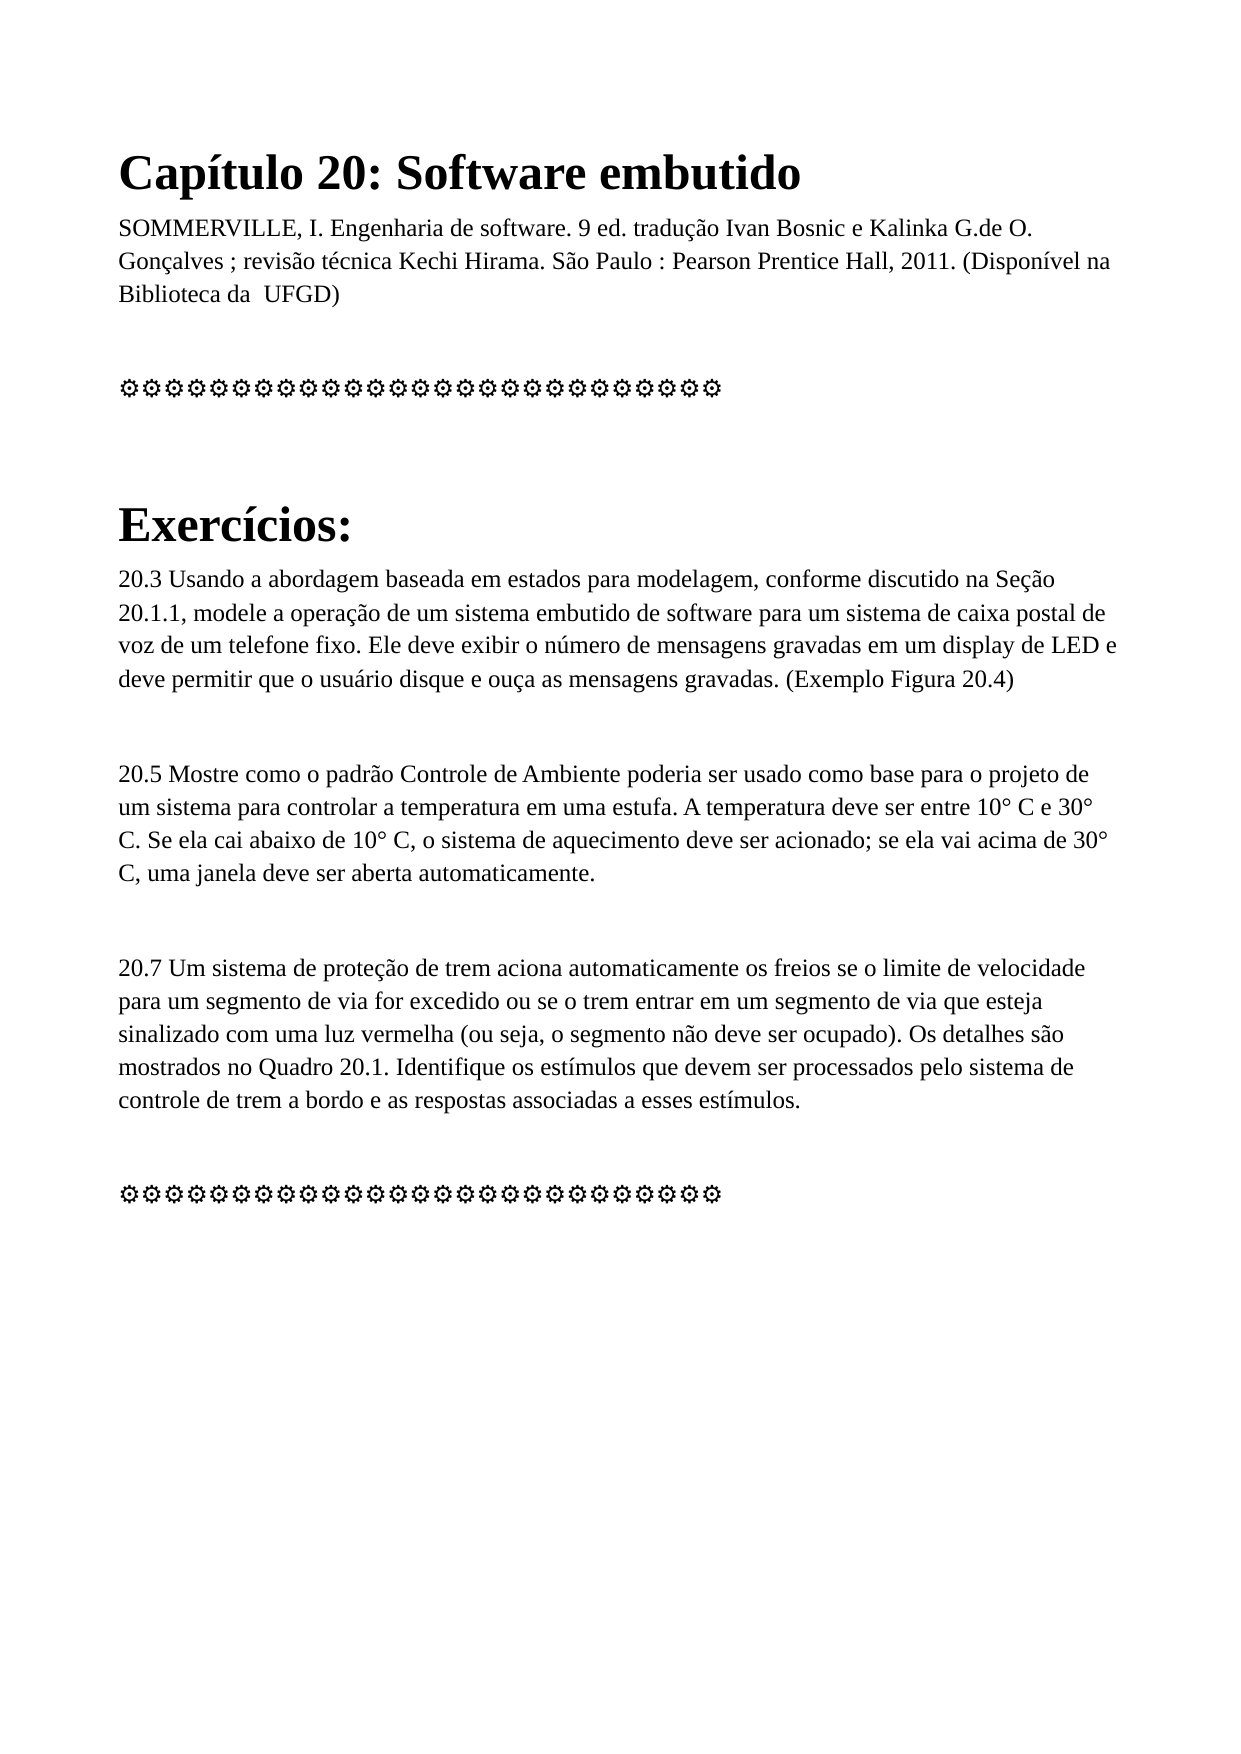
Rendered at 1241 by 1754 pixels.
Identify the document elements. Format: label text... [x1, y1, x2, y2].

text 20.3 Usando a abordagem baseada em estados para modelagem, conforme discutido na Seção 20.1.1, modele a operação de um sistema embutido de software para um sistema de caixa postal de voz de um telefone fixo. Ele deve exibir o número de mensagens gravadas em um display de LED e deve permitir que o usuário disque e ouça as mensagens gravadas. (Exemplo Figura 20.4) [118, 564, 1122, 692]
text ⚙️⚙️⚙️⚙️⚙️⚙️⚙️⚙️⚙️⚙️⚙️⚙️⚙️⚙️⚙️⚙️⚙️⚙️⚙️⚙️⚙️⚙️⚙️⚙️⚙️⚙️⚙️ [118, 374, 1122, 403]
text 20.5 Mostre como o padrão Controle de Ambiente poderia ser usado como base para o projeto de um sistema para controlar a temperatura em uma estufa. A temperatura deve ser entre 10° C e 30° C. Se ela cai abaixo de 10° C, o sistema de aquecimento deve ser acionado; se ela vai acima de 30° C, uma janela deve ser aberta automaticamente. [118, 759, 1122, 887]
text ⚙️⚙️⚙️⚙️⚙️⚙️⚙️⚙️⚙️⚙️⚙️⚙️⚙️⚙️⚙️⚙️⚙️⚙️⚙️⚙️⚙️⚙️⚙️⚙️⚙️⚙️⚙️ [118, 1180, 1122, 1209]
text 20.7 Um sistema de proteção de trem aciona automaticamente os freios se o limite de velocidade para um segmento de via for excedido ou se o trem entrar em um segmento de via que esteja sinalizado com uma luz vermelha (ou seja, o segmento não deve ser ocupado). Os detalhes são mostrados no Quadro 20.1. Identifique os estímulos que devem ser processados pelo sistema de controle de trem a bordo e as respostas associadas a esses estímulos. [118, 953, 1122, 1114]
subtitle Capítulo 20: Software embutido [118, 143, 1122, 201]
text SOMMERVILLE, I. Engenharia de software. 9 ed. tradução Ivan Bosnic e Kalinka G.de O. Gonçalves ; revisão técnica Kechi Hirama. São Paulo : Pearson Prentice Hall, 2011. (Disponível na Biblioteca da UFGD) [118, 213, 1122, 308]
subtitle Exercícios: [118, 494, 1122, 552]
